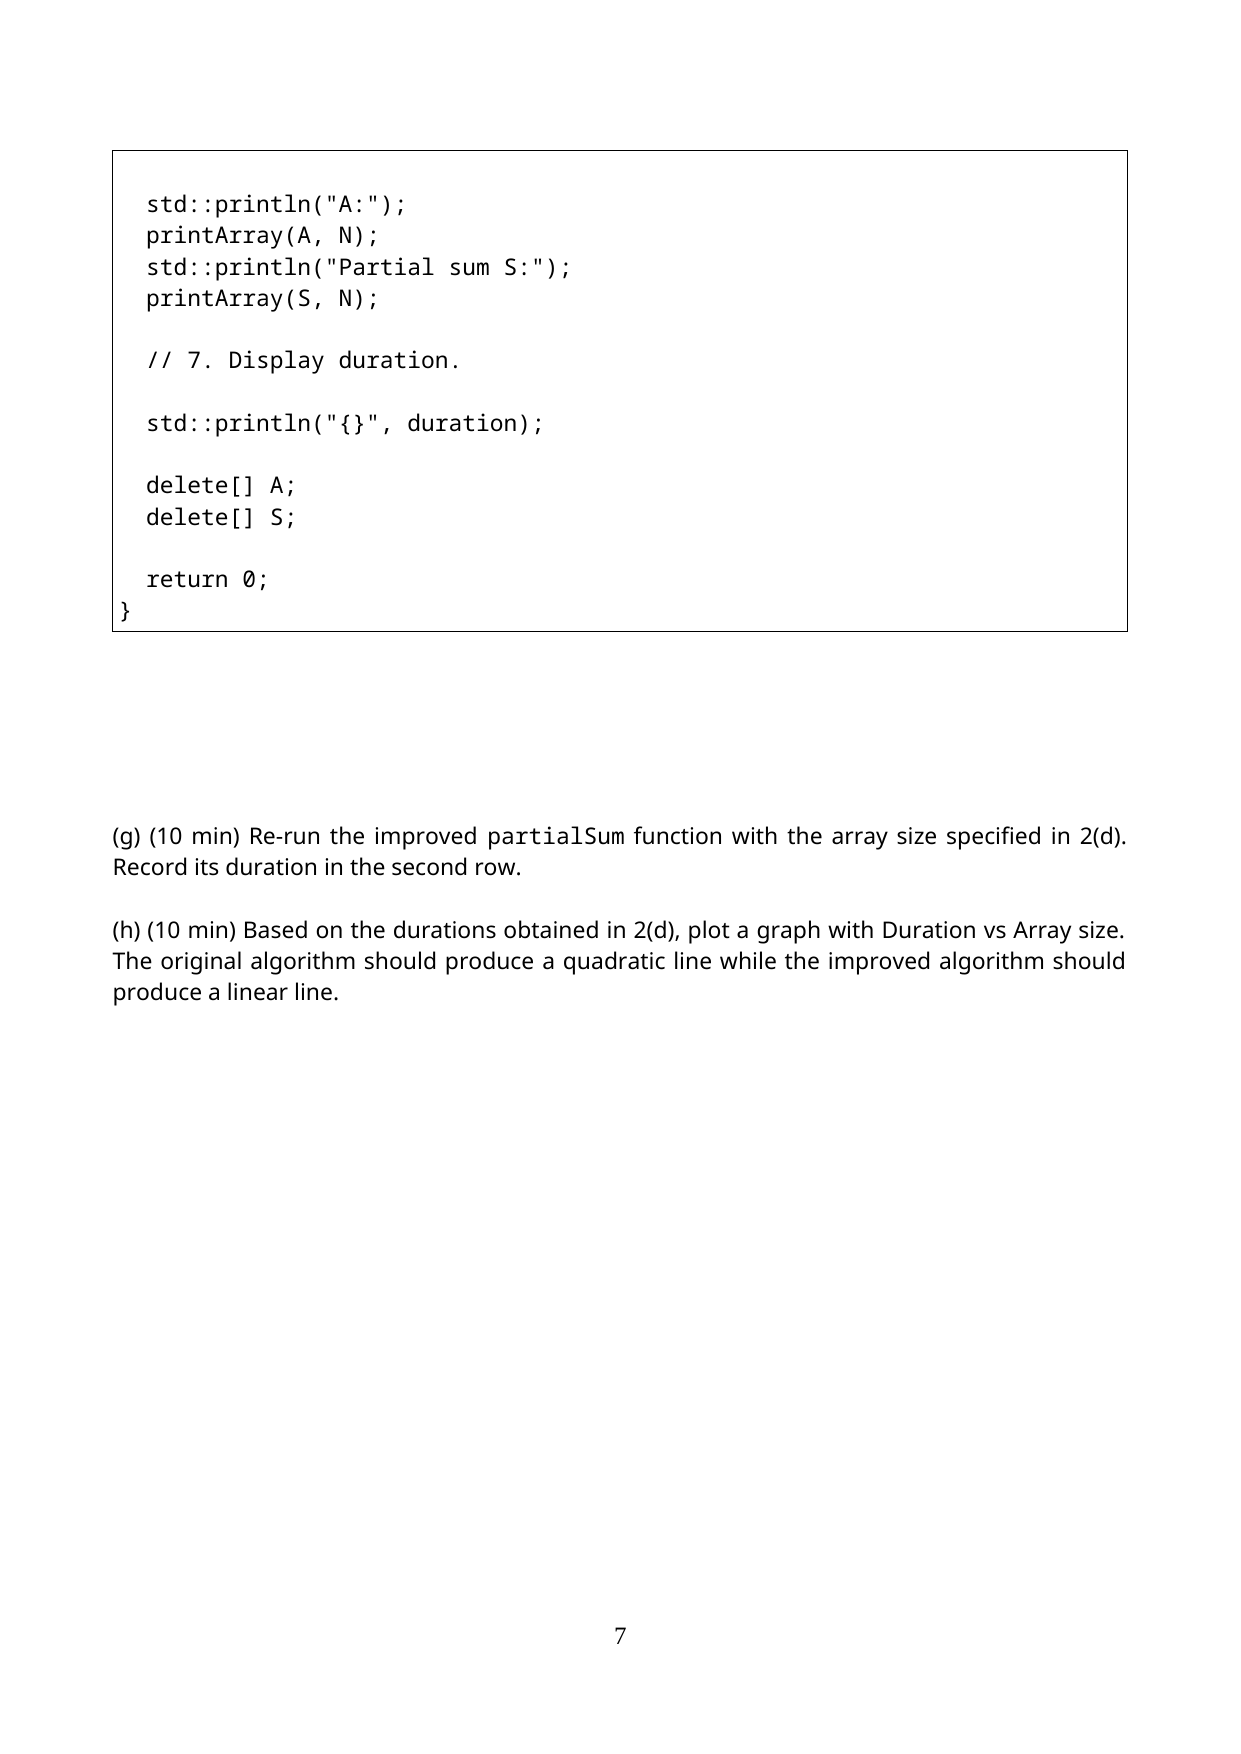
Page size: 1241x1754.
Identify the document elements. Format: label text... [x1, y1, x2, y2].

list (h) (10 min) Based on the durations obtained in 2(d), plot a graph with Duration vs Array size. The original algorithm should produce a quadratic line while the improved algorithm should produce a linear line. [112, 913, 1128, 1007]
list (g) (10 min) Re-run the improved partialSum function with the array size specified in 2(d). Record its duration in the second row. [112, 820, 1128, 882]
table_header std::println("A:"); printArray(A, N); std::println("Partial sum S:"); printArray(S, N); // 7. Display duration. std::println("{}", duration); delete[] A; delete[] S; return 0; } [113, 151, 1127, 631]
